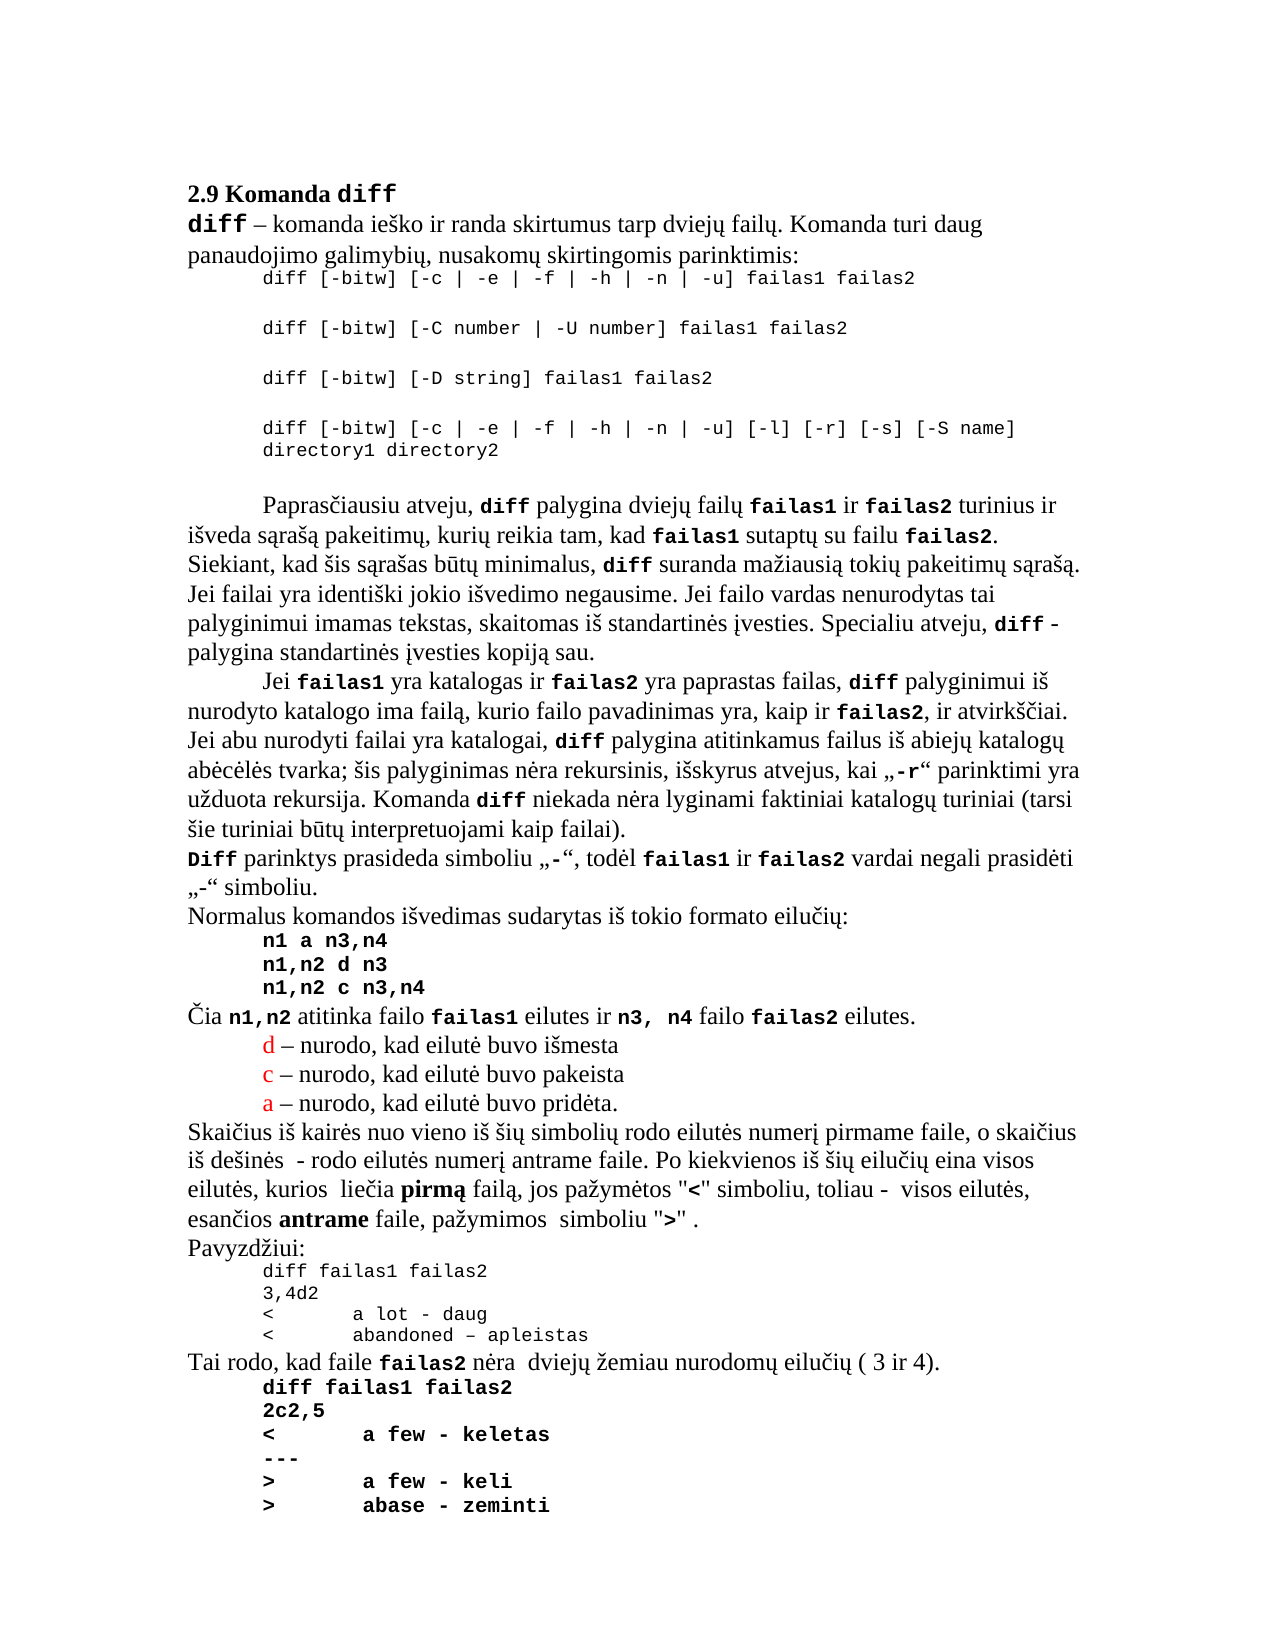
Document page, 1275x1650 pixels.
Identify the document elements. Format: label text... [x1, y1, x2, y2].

text Normalus komandos išvedimas sudarytas iš tokio formato eilučių: [187, 901, 1087, 930]
text 3,4d2 [262, 1283, 1087, 1305]
text diff [-bitw] [-D string] failas1 failas2 [262, 369, 1087, 390]
text diff [-bitw] [-c | -e | -f | -h | -n | -u] failas1 failas2 [262, 269, 1087, 290]
text c – nurodo, kad eilutė buvo pakeista [262, 1059, 1087, 1088]
text n1,n2 d n3 [187, 954, 1087, 977]
text < abandoned – apleistas [262, 1326, 1087, 1347]
text n1 a n3,n4 [187, 930, 1087, 954]
text Tai rodo, kad faile failas2 nėra dviejų žemiau nurodomų eilučių ( 3 ir 4). [187, 1347, 1087, 1377]
text 2.9 Komanda diff [187, 179, 1087, 209]
text d – nurodo, kad eilutė buvo išmesta [262, 1031, 1087, 1059]
text 2c2,5 [262, 1400, 1087, 1424]
text diff failas1 failas2 [262, 1377, 1087, 1400]
text Skaičius iš kairės nuo vieno iš šių simbolių rodo eilutės numerį pirmame faile, o skaičius iš dešinės - rodo eilutės numerį antrame faile. Po kiekvienos iš šių eilučių eina visos eilutės, kurios liečia pirmą failą, jos pažymėtos "<" simboliu, toliau - visos eilutės, esančios antrame faile, pažymimos simboliu ">" . [187, 1117, 1087, 1233]
text diff failas1 failas2 [262, 1262, 1087, 1283]
text diff [-bitw] [-c | -e | -f | -h | -n | -u] [-l] [-r] [-s] [-S name] directory1 directory2 [262, 419, 1087, 462]
text diff – komanda ieško ir randa skirtumus tarp dviejų failų. Komanda turi daug panaudojimo galimybių, nusakomų skirtingomis parinktimis: [187, 209, 1087, 269]
text Čia n1,n2 atitinka failo failas1 eilutes ir n3, n4 failo failas2 eilutes. [187, 1001, 1087, 1031]
text diff [-bitw] [-C number | -U number] failas1 failas2 [262, 319, 1087, 340]
text Paprasčiausiu atveju, diff palygina dviejų failų failas1 ir failas2 turinius ir išveda sąrašą pakeitimų, kurių reikia tam, kad failas1 sutaptų su failu failas2. Siekiant, kad šis sąrašas būtų minimalus, diff suranda mažiausią tokių pakeitimų sąrašą. Jei failai yra identiški jokio išvedimo negausime. Jei failo vardas nenurodytas tai palyginimui imamas tekstas, skaitomas iš standartinės įvesties. Specialiu atveju, diff - palygina standartinės įvesties kopiją sau. [187, 490, 1087, 666]
text Pavyzdžiui: [187, 1233, 1087, 1262]
text n1,n2 c n3,n4 [187, 977, 1087, 1001]
text Jei abu nurodyti failai yra katalogai, diff palygina atitinkamus failus iš abiejų katalogų abėcėlės tvarka; šis palyginimas nėra rekursinis, išskyrus atvejus, kai „-r“ parinktimi yra užduota rekursija. Komanda diff niekada nėra lyginami faktiniai katalogų turiniai (tarsi šie turiniai būtų interpretuojami kaip failai). [187, 725, 1087, 843]
text > abase - zeminti [262, 1495, 1087, 1519]
text < a few - keletas [262, 1424, 1087, 1448]
text Jei failas1 yra katalogas ir failas2 yra paprastas failas, diff palyginimui iš nurodyto katalogo ima failą, kurio failo pavadinimas yra, kaip ir failas2, ir atvirkščiai. [187, 666, 1087, 725]
text < a lot - daug [262, 1305, 1087, 1326]
text > a few - keli [262, 1471, 1087, 1495]
text --- [262, 1448, 1087, 1471]
text Diff parinktys prasideda simboliu „-“, todėl failas1 ir failas2 vardai negali prasidėti „-“ simboliu. [187, 843, 1087, 901]
text a – nurodo, kad eilutė buvo pridėta. [262, 1088, 1087, 1117]
